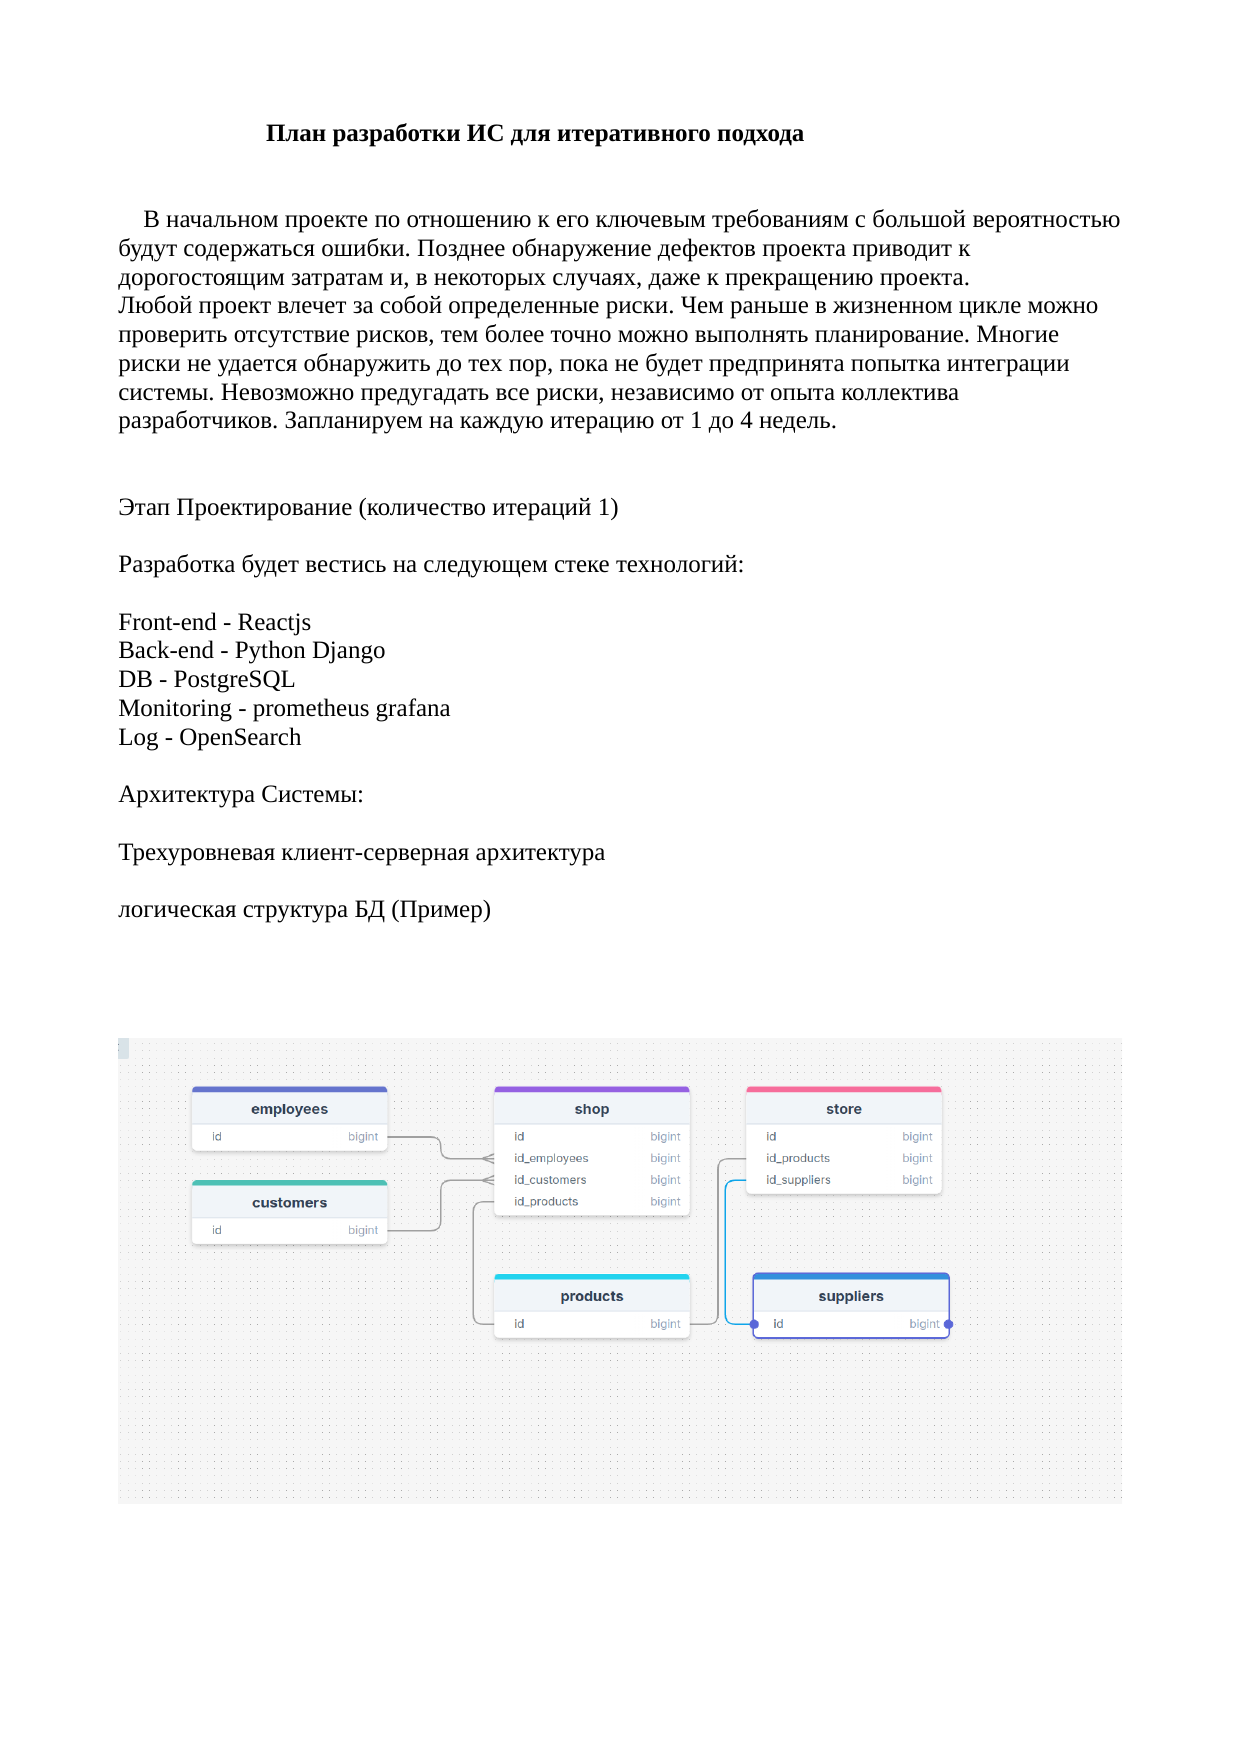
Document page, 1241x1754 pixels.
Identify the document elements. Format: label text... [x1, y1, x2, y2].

text Любой проект влечет за собой определенные риски. Чем раньше в жизненном цикле можно проверить отсутствие рисков, тем более точно можно выполнять планирование. Многие риски не удается обнаружить до тех пор, пока не будет предпринята попытка интеграции системы. Невозможно предугадать все риски, независимо от опыта коллектива разработчиков. Запланируем на каждую итерацию от 1 до 4 недель. [118, 291, 1122, 434]
text Front-end - Reactjs [118, 607, 1122, 636]
text Back-end - Python Django [118, 636, 1122, 664]
text Архитектура Системы: [118, 779, 1122, 808]
text Log - OpenSearch [118, 722, 1122, 751]
text [118, 1504, 1122, 1590]
text Monitoring - prometheus grafana [118, 693, 1122, 722]
picture [118, 1038, 1123, 1504]
text В начальном проекте по отношению к его ключевым требованиям с большой вероятностью будут содержаться ошибки. Позднее обнаружение дефектов проекта приводит к дорогостоящим затратам и, в некоторых случаях, даже к прекращению проекта. [118, 204, 1122, 291]
text План разработки ИС для итеративного подхода [118, 118, 1122, 147]
text Разработка будет вестись на следующем стеке технологий: [118, 549, 1122, 578]
text Этап Проектирование (количество итераций 1) [118, 492, 1122, 521]
text DB - PostgreSQL [118, 664, 1122, 693]
text логическая структура БД (Пример) [118, 894, 1122, 923]
text Трехуровневая клиент-серверная архитектура [118, 837, 1122, 866]
